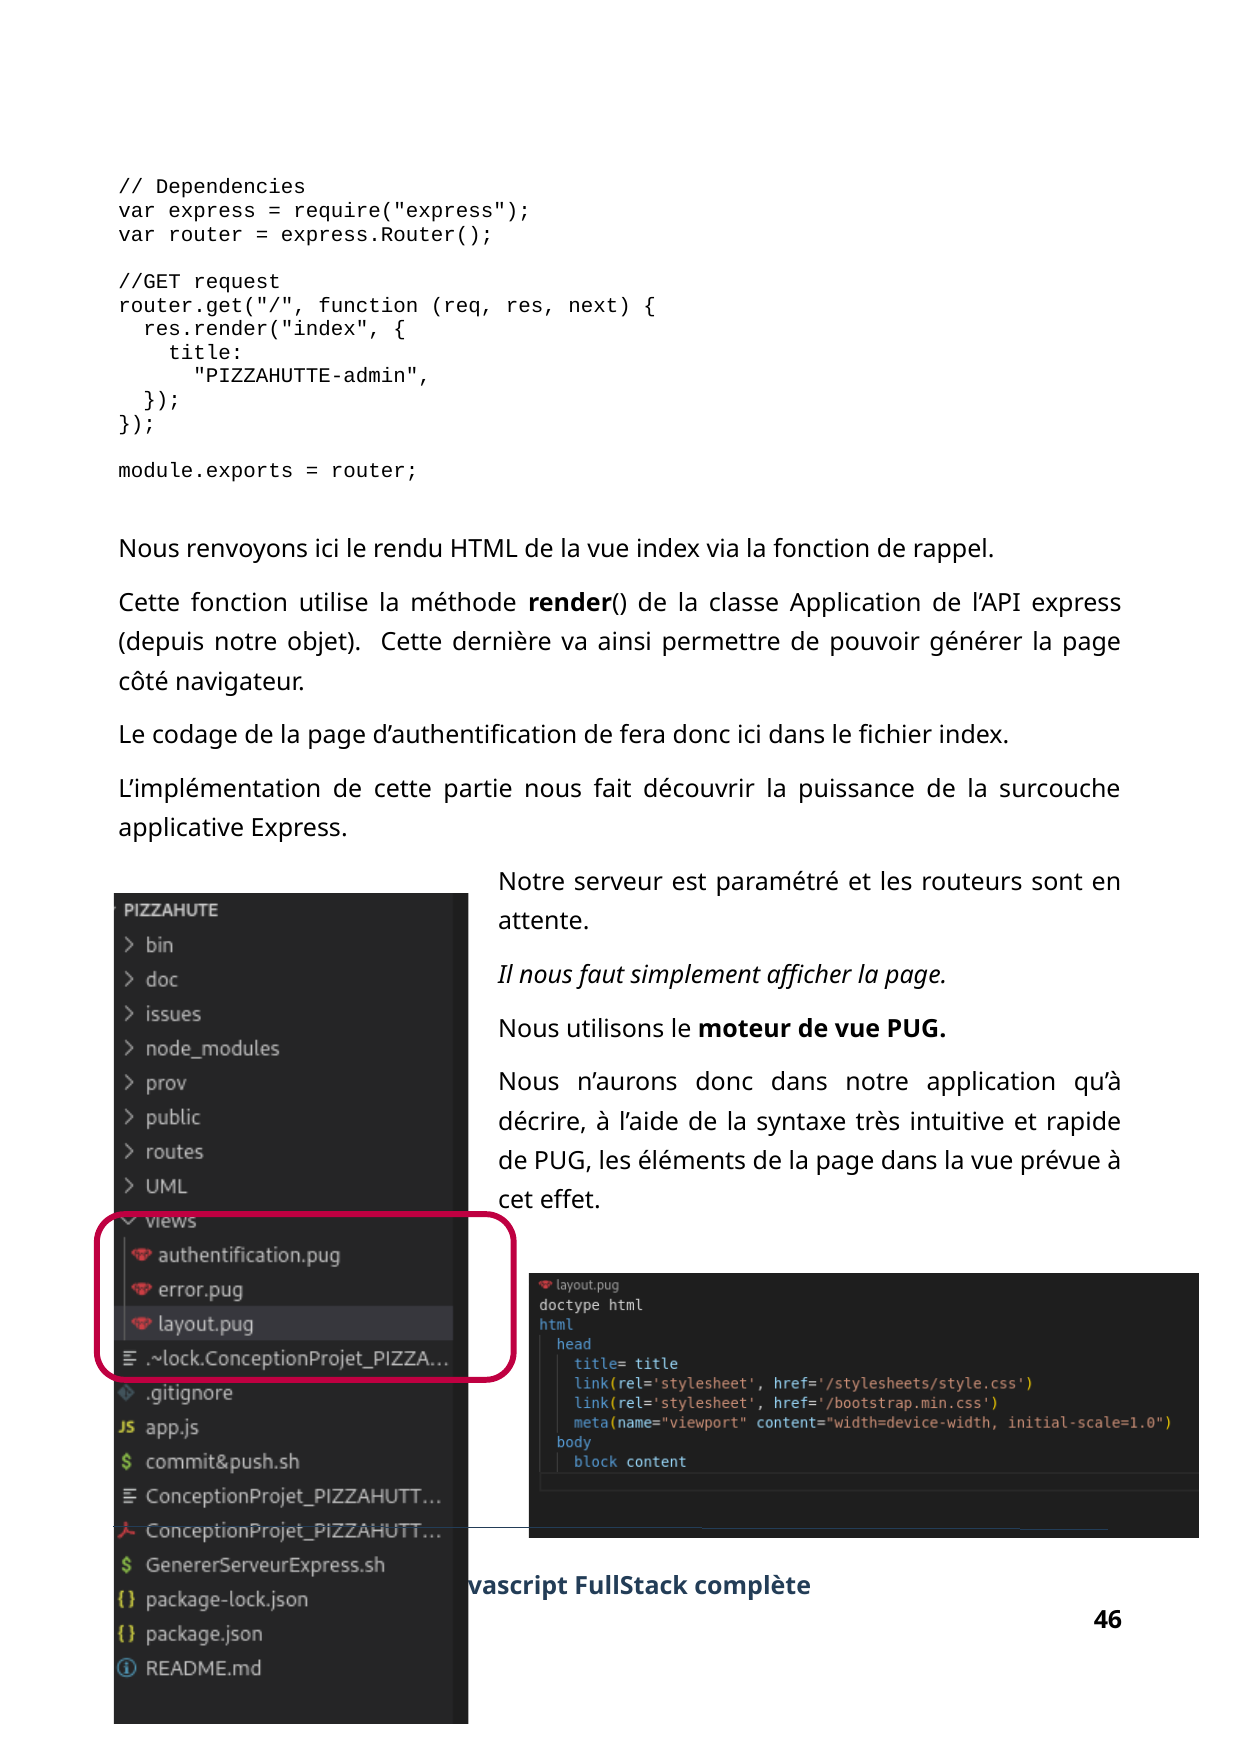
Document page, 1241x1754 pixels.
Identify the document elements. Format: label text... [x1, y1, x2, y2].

picture [113, 1218, 469, 1376]
picture [528, 1273, 1199, 1538]
text //GET request [118, 271, 1122, 294]
text var express = require("express"); [118, 200, 1122, 224]
text "PIZZAHUTTE-admin", [118, 366, 1122, 389]
text Nous utilisons le moteur de vue PUG. [469, 1010, 1122, 1044]
text }); [118, 413, 1122, 436]
text Le codage de la page d’authentification de fera donc ici dans le fichier index. [118, 717, 1122, 751]
text Il nous faut simplement afficher la page. [469, 956, 1122, 991]
text module.exports = router; [118, 460, 1122, 484]
text Nous renvoyons ici le rendu HTML de la vue index via la fonction de rappel. [118, 531, 1122, 565]
text L’implémentation de cette partie nous fait découvrir la puissance de la surcouche applicative Express. [118, 771, 1122, 844]
picture [113, 1381, 469, 1724]
text res.render("index", { [118, 318, 1122, 342]
text Cette fonction utilise la méthode render() de la classe Application de l’API express (depuis notre objet). Cette dernière va ainsi permettre de pouvoir générer la page côté navigateur. [118, 585, 1122, 697]
text var router = express.Router(); [118, 224, 1122, 247]
text }); [118, 389, 1122, 413]
text // Dependencies [118, 176, 1122, 200]
text router.get("/", function (req, res, next) { [118, 294, 1122, 318]
picture [113, 893, 469, 1213]
text title: [118, 342, 1122, 366]
text Notre serveur est paramétré et les routeurs sont en attente. [118, 863, 1122, 937]
text Nous n’aurons donc dans notre application qu’à décrire, à l’aide de la syntaxe très intuitive et rapide de PUG, les éléments de la page dans la vue prévue à cet effet. [469, 1064, 1122, 1216]
